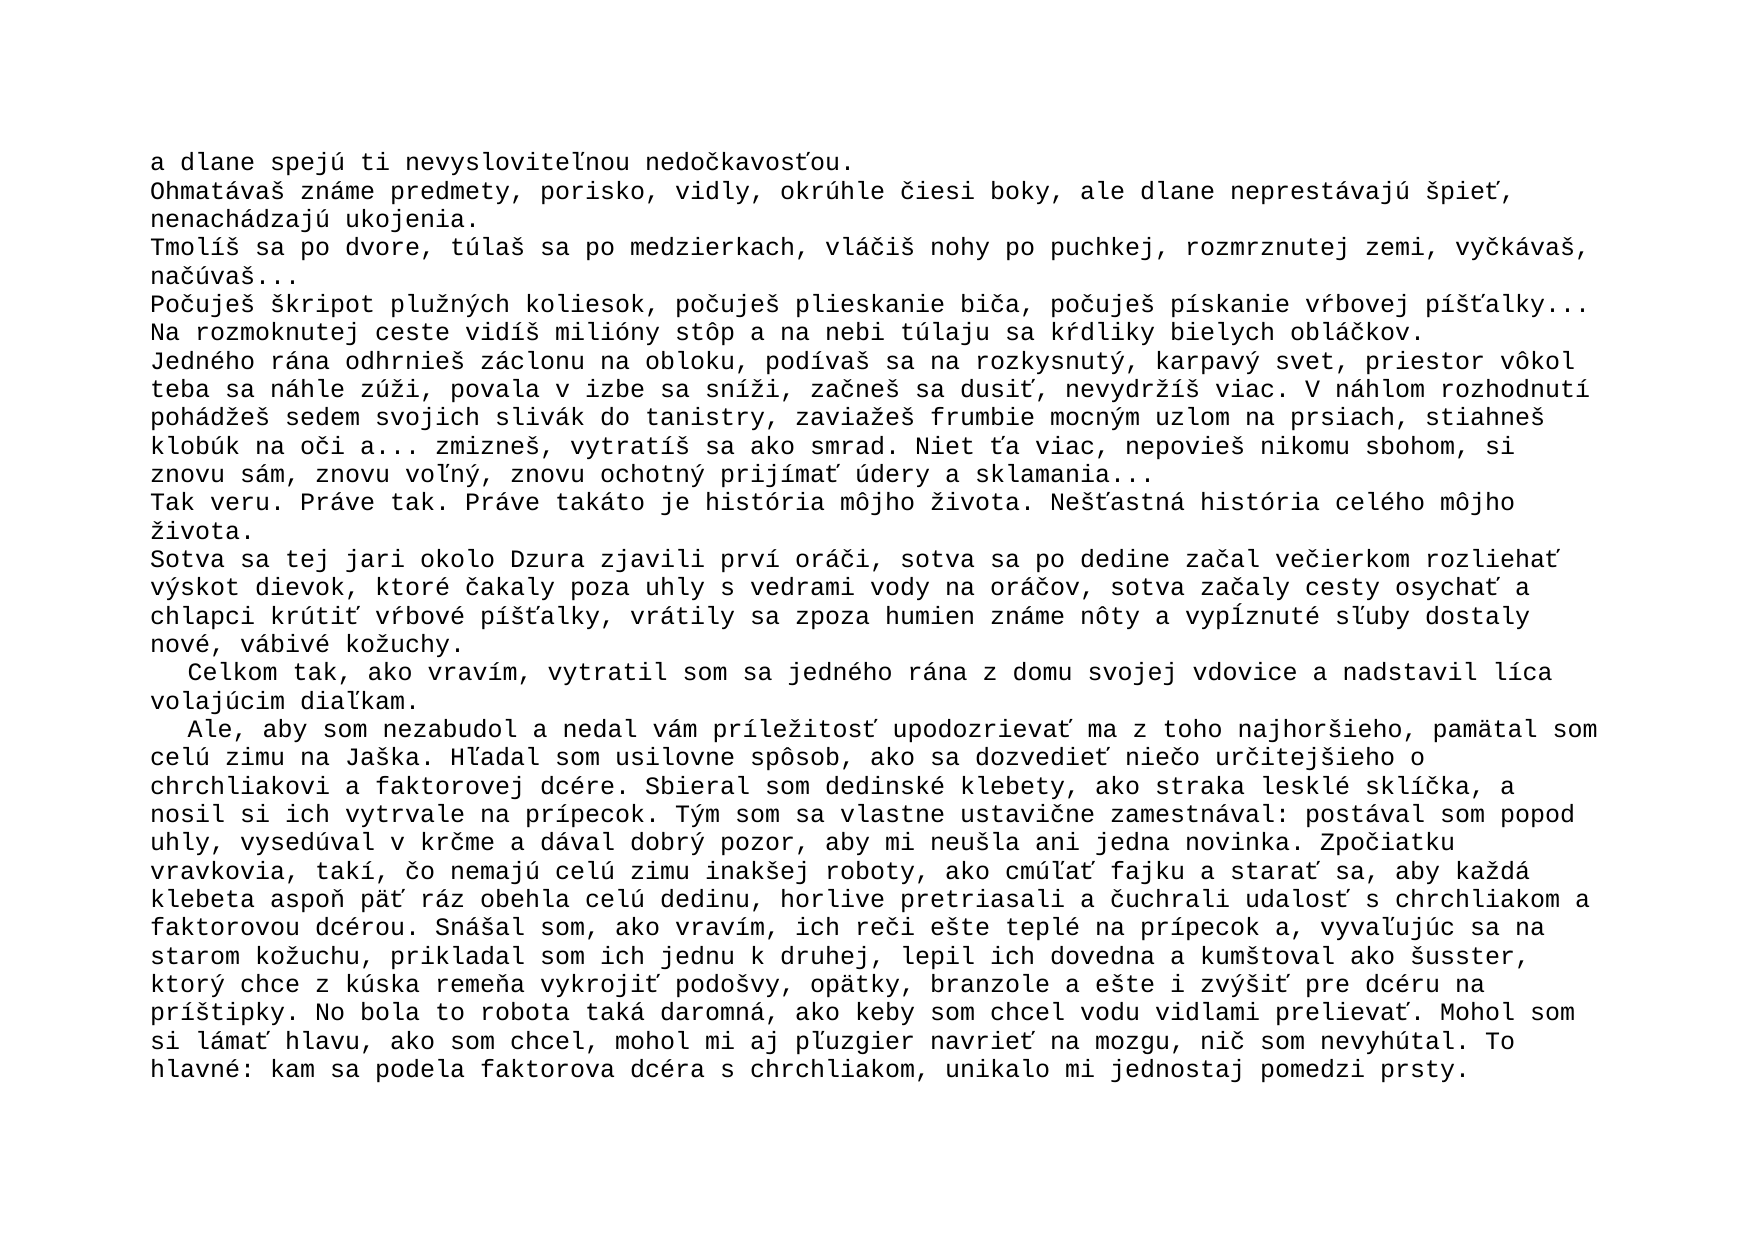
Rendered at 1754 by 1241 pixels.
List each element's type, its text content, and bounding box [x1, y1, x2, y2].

text Na rozmoknutej ceste vidíš milióny stôp a na nebi túlaju sa kŕdliky bielych obláčkov. [150, 320, 1603, 348]
text a dlane spejú ti nevysloviteľnou nedočkavosťou. [150, 150, 1603, 178]
text Ale, aby som nezabudol a nedal vám príležitosť upodozrievať ma z toho najhoršieho, pamätal som celú zimu na Jaška. Hľadal som usilovne spôsob, ako sa dozvedieť niečo určitejšieho o chrchliakovi a faktorovej dcére. Sbieral som dedinské klebety, ako straka lesklé sklíčka, a nosil si ich vytrvale na prípecok. Tým som sa vlastne ustavične zamestnával: postával som popod uhly, vysedúval v krčme a dával dobrý pozor, aby mi neušla ani jedna novinka. Zpočiatku vravkovia, takí, čo nemajú celú zimu inakšej roboty, ako cmúľať fajku a starať sa, aby každá klebeta aspoň päť ráz obehla celú dedinu, horlive pretriasali a čuchrali udalosť s chrchliakom a faktorovou dcérou. Snášal som, ako vravím, ich reči ešte teplé na prípecok a, vyvaľujúc sa na starom kožuchu, prikladal som ich jednu k druhej, lepil ich dovedna a kumštoval ako šusster, ktorý chce z kúska remeňa vykrojiť podošvy, opätky, branzole a ešte i zvýšiť pre dcéru na príštipky. No bola to robota taká daromná, ako keby som chcel vodu vidlami prelievať. Mohol som si lámať hlavu, ako som chcel, mohol mi aj pľuzgier navrieť na mozgu, nič som nevyhútal. To hlavné: kam sa podela faktorova dcéra s chrchliakom, unikalo mi jednostaj pomedzi prsty. [150, 717, 1603, 1085]
text Tmolíš sa po dvore, túlaš sa po medzierkach, vláčiš nohy po puchkej, rozmrznutej zemi, vyčkávaš, načúvaš... [150, 235, 1603, 292]
text Celkom tak, ako vravím, vytratil som sa jedného rána z domu svojej vdovice a nadstavil líca volajúcim diaľkam. [150, 660, 1603, 717]
text Jedného rána odhrnieš záclonu na obloku, podívaš sa na rozkysnutý, karpavý svet, priestor vôkol teba sa náhle zúži, povala v izbe sa sníži, začneš sa dusiť, nevydržíš viac. V náhlom rozhodnutí pohádžeš sedem svojich slivák do tanistry, zaviažeš frumbie mocným uzlom na prsiach, stiahneš klobúk na oči a... zmizneš, vytratíš sa ako smrad. Niet ťa viac, nepovieš nikomu sbohom, si znovu sám, znovu voľný, znovu ochotný prijímať údery a sklamania... [150, 348, 1603, 490]
text Sotva sa tej jari okolo Dzura zjavili prví oráči, sotva sa po dedine začal večierkom rozliehať výskot dievok, ktoré čakaly poza uhly s vedrami vody na oráčov, sotva začaly cesty osychať a chlapci krútiť vŕbové píšťalky, vrátily sa zpoza humien známe nôty a vypĺznuté sľuby dostaly nové, vábivé kožuchy. [150, 547, 1603, 660]
text Ohmatávaš známe predmety, porisko, vidly, okrúhle čiesi boky, ale dlane neprestávajú špieť, nenachádzajú ukojenia. [150, 178, 1603, 235]
text Tak veru. Práve tak. Práve takáto je história môjho života. Nešťastná história celého môjho života. [150, 490, 1603, 547]
text Počuješ škripot plužných koliesok, počuješ plieskanie biča, počuješ pískanie vŕbovej píšťalky... [150, 292, 1603, 320]
